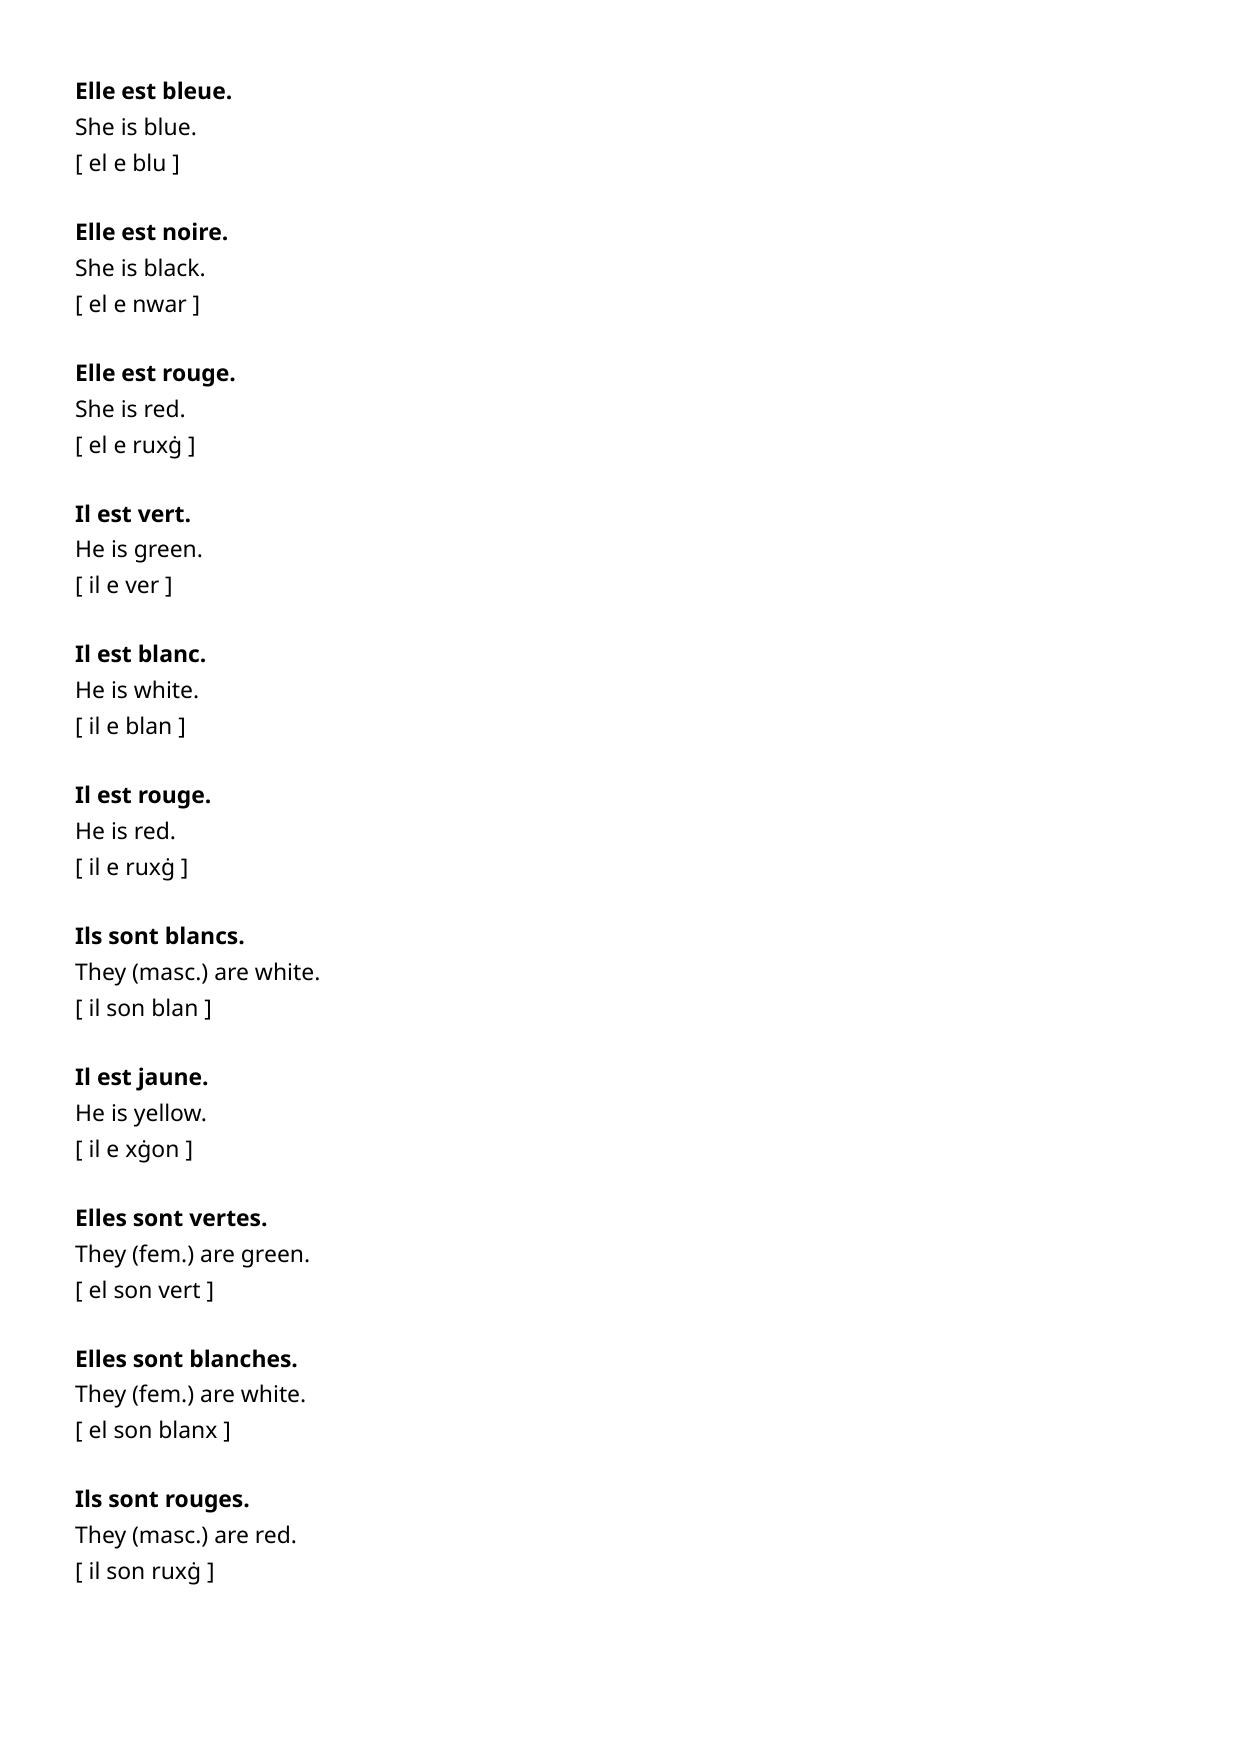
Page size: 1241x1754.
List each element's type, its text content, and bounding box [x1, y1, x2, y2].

text Il est rouge. He is red. [ il e ruxġ ] [75, 779, 1165, 882]
text Ils sont blancs. They (masc.) are white. [ il son blan ] [75, 920, 1165, 1023]
text Elles sont blanches. They (fem.) are white. [ el son blanx ] [75, 1342, 1165, 1446]
text Il est jaune. He is yellow. [ il e xġon ] [75, 1061, 1165, 1164]
text Ils sont rouges. They (masc.) are red. [ il son ruxġ ] [75, 1483, 1165, 1586]
text Elle est bleue. She is blue. [ el e blu ] [75, 75, 1165, 178]
text Elle est noire. She is black. [ el e nwar ] [75, 216, 1165, 319]
text Elles sont vertes. They (fem.) are green. [ el son vert ] [75, 1202, 1165, 1305]
text Elle est rouge. She is red. [ el e ruxġ ] [75, 357, 1165, 460]
text Il est vert. He is green. [ il e ver ] [75, 497, 1165, 601]
text Il est blanc. He is white. [ il e blan ] [75, 638, 1165, 741]
